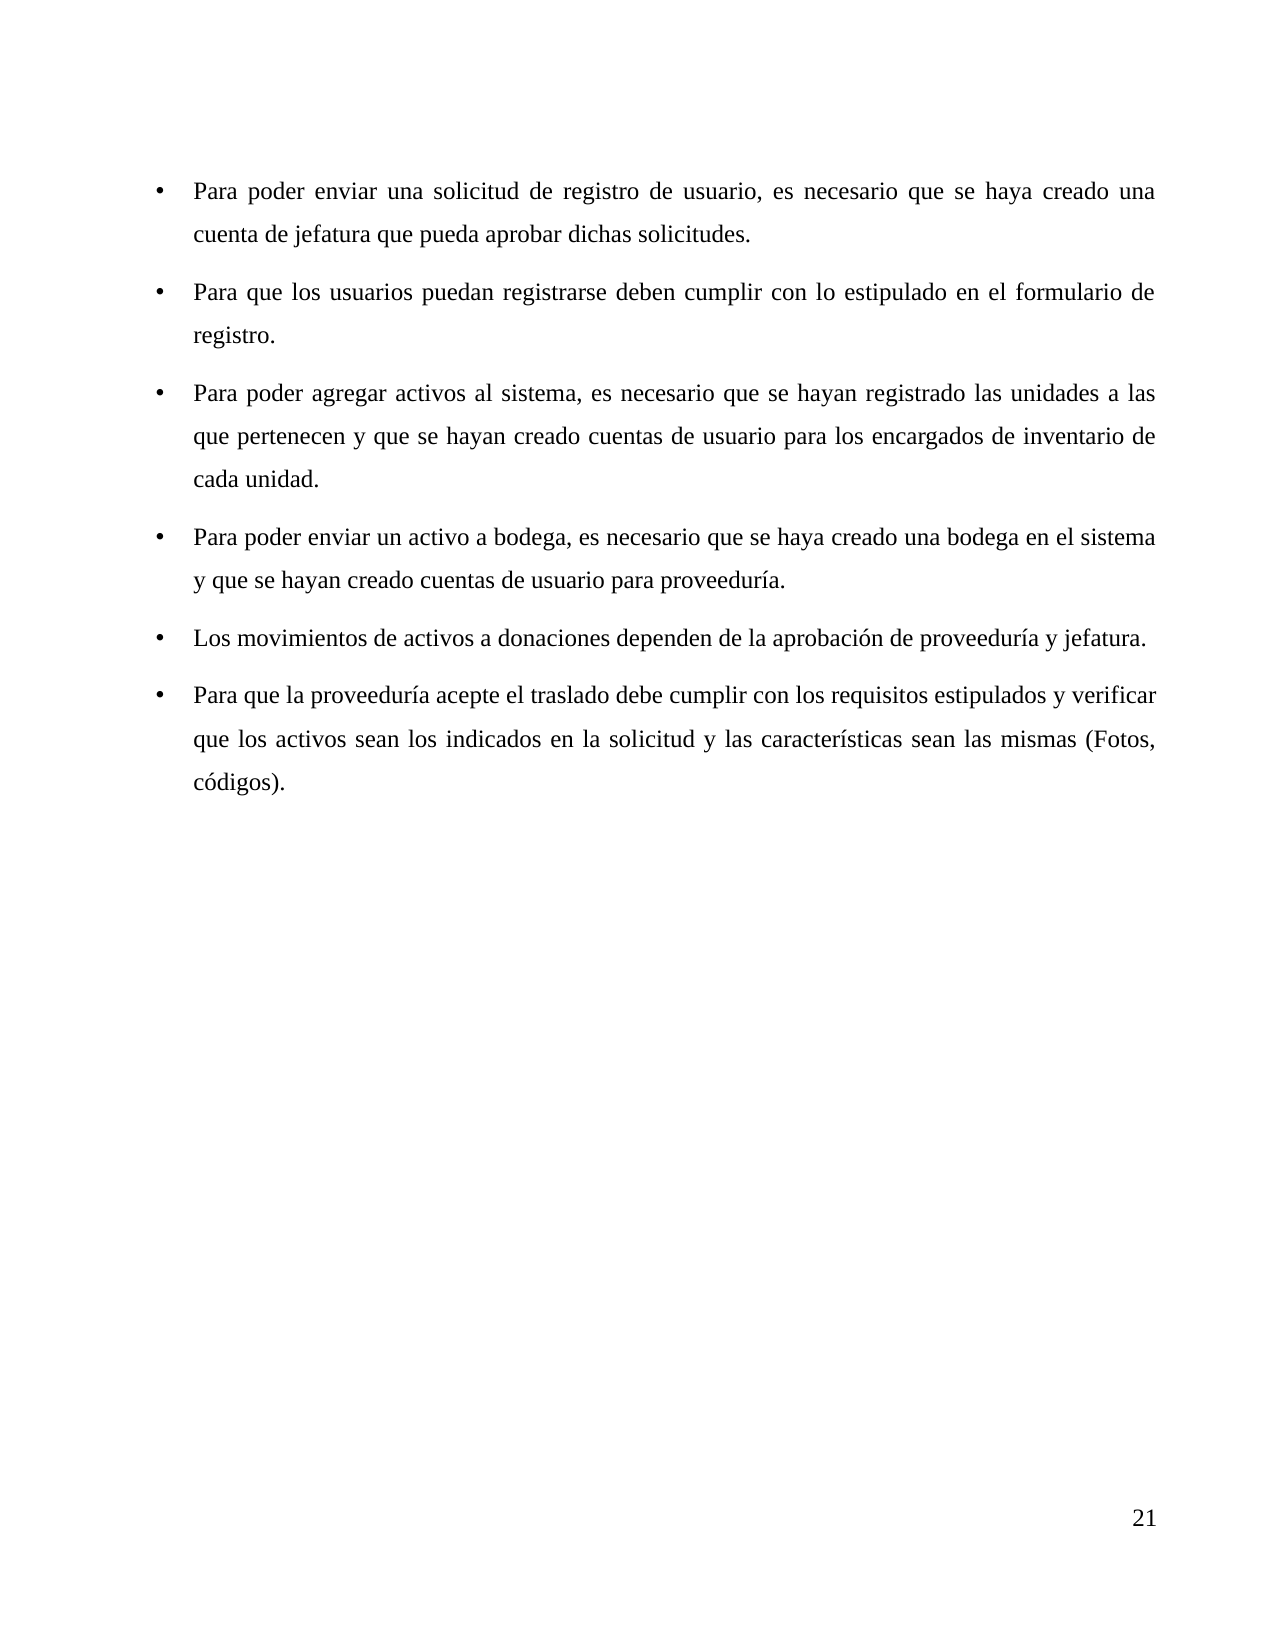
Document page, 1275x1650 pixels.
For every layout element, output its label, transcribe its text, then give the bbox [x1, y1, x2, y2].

list Para poder enviar una solicitud de registro de usuario, es necesario que se haya creado una cuenta de jefatura que pueda aprobar dichas solicitudes. [156, 176, 1157, 248]
list Los movimientos de activos a donaciones dependen de la aprobación de proveeduría y jefatura. [156, 623, 1157, 652]
list Para poder agregar activos al sistema, es necesario que se hayan registrado las unidades a las que pertenecen y que se hayan creado cuentas de usuario para los encargados de inventario de cada unidad. [156, 378, 1157, 493]
list Para que los usuarios puedan registrarse deben cumplir con lo estipulado en el formulario de registro. [156, 277, 1157, 349]
list Para poder enviar un activo a bodega, es necesario que se haya creado una bodega en el sistema y que se hayan creado cuentas de usuario para proveeduría. [156, 522, 1157, 594]
list Para que la proveeduría acepte el traslado debe cumplir con los requisitos estipulados y verificar que los activos sean los indicados en la solicitud y las características sean las mismas (Fotos, códigos). [156, 681, 1157, 796]
